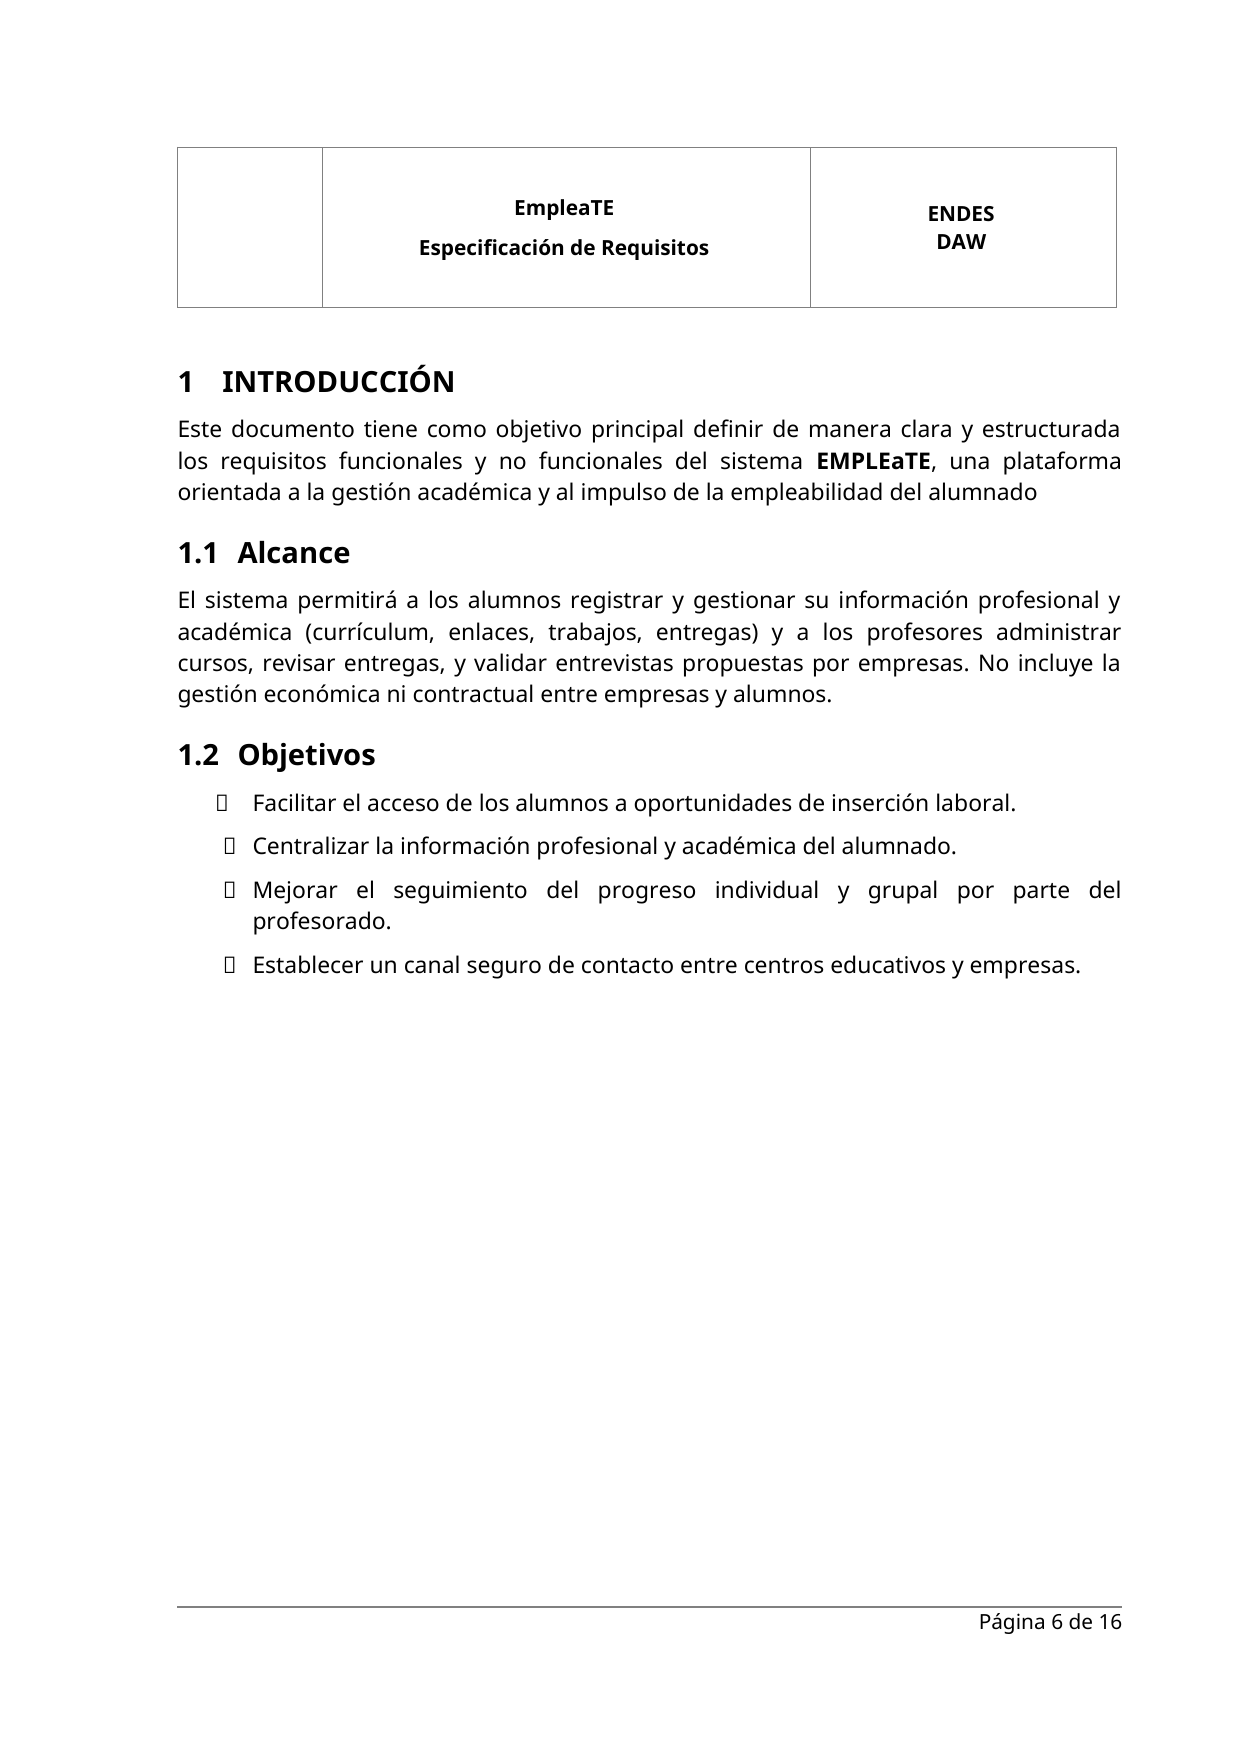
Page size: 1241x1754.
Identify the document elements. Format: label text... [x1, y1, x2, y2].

subtitle INTRODUCCIÓN [177, 361, 1122, 401]
subtitle Alcance [177, 532, 1122, 572]
list Centralizar la información profesional y académica del alumnado. [223, 830, 1122, 862]
list Mejorar el seguimiento del progreso individual y grupal por parte del profesorado. [223, 874, 1122, 937]
text Este documento tiene como objetivo principal definir de manera clara y estructurada los requisitos funcionales y no funcionales del sistema EMPLEaTE, una plataforma orientada a la gestión académica y al impulso de la empleabilidad del alumnado [177, 413, 1122, 507]
list Facilitar el acceso de los alumnos a oportunidades de inserción laboral. [215, 787, 1122, 818]
list Establecer un canal seguro de contacto entre centros educativos y empresas. [223, 949, 1122, 980]
subtitle Objetivos [177, 734, 1122, 774]
text El sistema permitirá a los alumnos registrar y gestionar su información profesional y académica (currículum, enlaces, trabajos, entregas) y a los profesores administrar cursos, revisar entregas, y validar entrevistas propuestas por empresas. No incluye la gestión económica ni contractual entre empresas y alumnos. [177, 584, 1122, 709]
